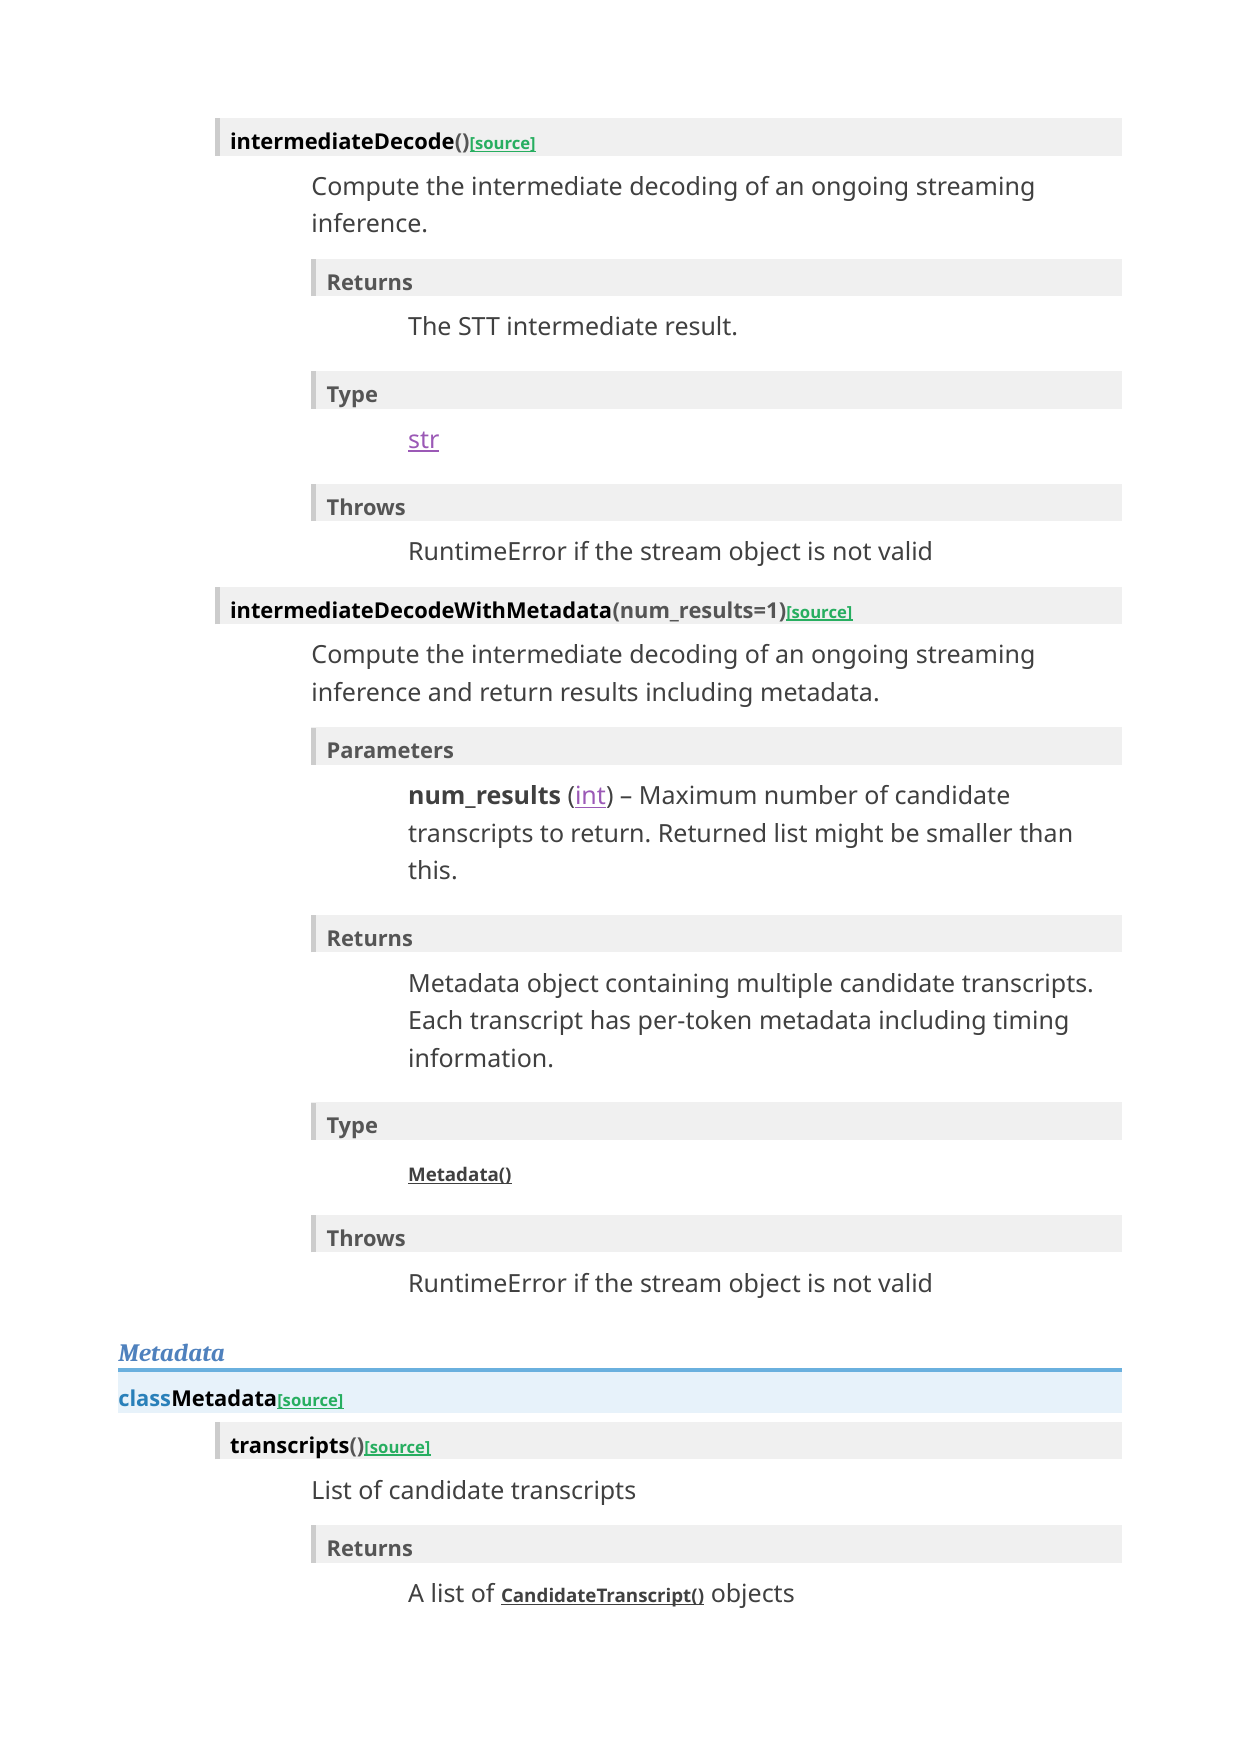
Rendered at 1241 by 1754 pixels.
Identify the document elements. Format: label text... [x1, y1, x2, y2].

list The STT intermediate result. [408, 306, 1122, 343]
subtitle Type [316, 371, 1122, 409]
subtitle Parameters [311, 727, 1122, 765]
subtitle Throws [316, 1215, 1122, 1252]
subtitle intermediateDecode()[source] [220, 118, 1122, 156]
list str [408, 418, 1122, 456]
list Metadata object containing multiple candidate transcripts. Each transcript has per-token metadata including timing information. [408, 962, 1122, 1074]
subtitle Returns [316, 259, 1122, 296]
list num_results (int) – Maximum number of candidate transcripts to return. Returned list might be smaller than this. [408, 774, 1122, 887]
list A list of CandidateTranscript() objects [408, 1572, 1122, 1609]
subtitle Returns [316, 1525, 1122, 1563]
subtitle classMetadata[source] [118, 1372, 1122, 1413]
list RuntimeError if the stream object is not valid [408, 531, 1122, 568]
subtitle intermediateDecodeWithMetadata(num_results=1)[source] [220, 587, 1122, 624]
list RuntimeError if the stream object is not valid [408, 1262, 1122, 1299]
list Compute the intermediate decoding of an ongoing streaming inference. [311, 165, 1122, 240]
list Metadata() [408, 1149, 1122, 1187]
subtitle Throws [316, 484, 1122, 521]
list Compute the intermediate decoding of an ongoing streaming inference and return results including metadata. [311, 634, 1122, 709]
list List of candidate transcripts [311, 1469, 1122, 1506]
subtitle Metadata [118, 1339, 1122, 1368]
subtitle Type [311, 1102, 1122, 1140]
subtitle transcripts()[source] [220, 1422, 1122, 1459]
subtitle Returns [316, 915, 1122, 952]
